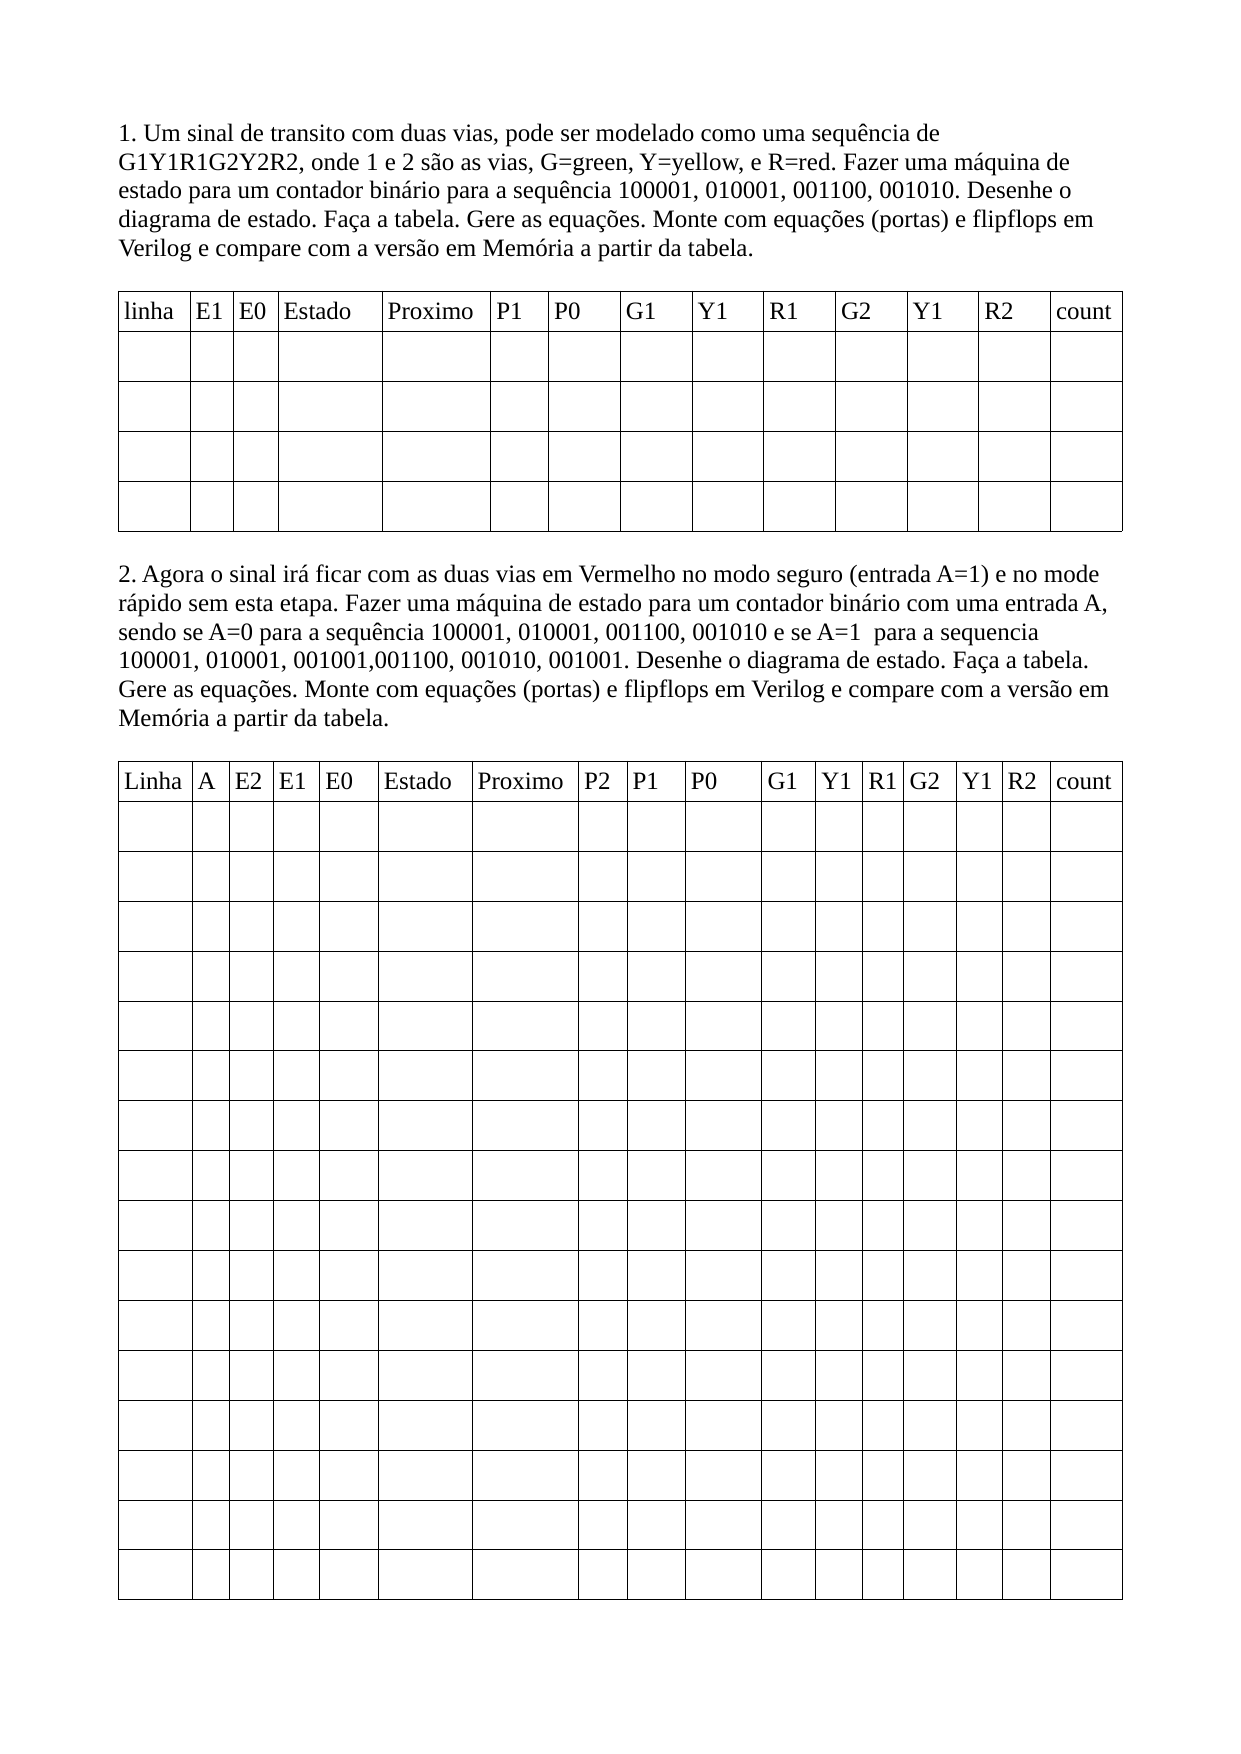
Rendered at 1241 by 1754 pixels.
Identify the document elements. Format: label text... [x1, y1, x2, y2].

table_cell [621, 482, 692, 531]
table_cell [904, 802, 956, 851]
table_cell [119, 1501, 192, 1549]
table_cell [383, 482, 490, 531]
table_cell [579, 1201, 627, 1250]
table_cell [957, 1201, 1002, 1250]
table_cell [119, 332, 190, 381]
table_cell [628, 1351, 685, 1400]
table_cell [1051, 1002, 1122, 1050]
table_cell [193, 1501, 229, 1549]
table_cell [1003, 1002, 1050, 1050]
table_cell [379, 1101, 472, 1150]
table_cell [549, 482, 620, 531]
table_cell [904, 1550, 956, 1599]
table_cell [686, 1151, 761, 1200]
table_cell [473, 1051, 578, 1100]
table_cell [904, 1151, 956, 1200]
table_header P0 [686, 762, 761, 801]
table_cell [908, 482, 978, 531]
table_cell [762, 1101, 815, 1150]
table_cell [230, 1501, 273, 1549]
table_cell [957, 1051, 1002, 1100]
table_cell [816, 1051, 862, 1100]
table_header P1 [628, 762, 685, 801]
table_cell [863, 1401, 903, 1449]
table_cell [957, 1002, 1002, 1050]
table_cell [579, 1401, 627, 1449]
table_cell [579, 1451, 627, 1499]
table_cell [230, 1451, 273, 1499]
table_cell [1003, 852, 1050, 901]
table_cell [1051, 1550, 1122, 1599]
table_cell [816, 1401, 862, 1449]
table_cell [320, 952, 378, 1001]
table_cell [193, 1550, 229, 1599]
table_cell [1003, 1351, 1050, 1400]
table_cell [863, 952, 903, 1001]
table_header P0 [549, 292, 620, 331]
table_cell [904, 852, 956, 901]
table_cell [193, 1301, 229, 1350]
table_cell [979, 382, 1050, 431]
table_cell [957, 852, 1002, 901]
table_cell [836, 432, 907, 481]
table_cell [762, 1151, 815, 1200]
table_cell [193, 902, 229, 951]
table_cell [473, 1251, 578, 1300]
table_header G1 [762, 762, 815, 801]
table_cell [579, 1301, 627, 1350]
table_cell [863, 852, 903, 901]
table_cell [904, 1101, 956, 1150]
table_cell [686, 1251, 761, 1300]
table_cell [191, 482, 233, 531]
table_cell [274, 1301, 319, 1350]
table_cell [230, 1401, 273, 1449]
table_cell [230, 1151, 273, 1200]
table_cell [119, 1301, 192, 1350]
table_cell [693, 332, 763, 381]
table_cell [863, 1002, 903, 1050]
table_cell [579, 1351, 627, 1400]
table_cell [762, 952, 815, 1001]
table_cell [762, 1401, 815, 1449]
table_cell [119, 1550, 192, 1599]
table_cell [863, 1301, 903, 1350]
table_cell [473, 1151, 578, 1200]
table_cell [579, 1501, 627, 1549]
table_cell [119, 482, 190, 531]
table_cell [193, 1201, 229, 1250]
table_cell [473, 852, 578, 901]
table_cell [904, 1451, 956, 1499]
table_cell [473, 1550, 578, 1599]
table_cell [1003, 1051, 1050, 1100]
table_cell [628, 952, 685, 1001]
table_cell [491, 432, 548, 481]
table_cell [1051, 1101, 1122, 1150]
table_cell [230, 1301, 273, 1350]
table_cell [193, 1401, 229, 1449]
table_cell [762, 1351, 815, 1400]
table_cell [274, 1051, 319, 1100]
table_cell [957, 802, 1002, 851]
table_cell [230, 1051, 273, 1100]
table_cell [230, 852, 273, 901]
table_cell [1003, 902, 1050, 951]
table_header G1 [621, 292, 692, 331]
table_cell [863, 902, 903, 951]
table_cell [764, 382, 835, 431]
table_cell [904, 1051, 956, 1100]
table_cell [904, 1401, 956, 1449]
table_cell [816, 1201, 862, 1250]
table_cell [957, 1550, 1002, 1599]
table_cell [491, 382, 548, 431]
table_header linha [119, 292, 190, 331]
table_cell [379, 952, 472, 1001]
table_cell [119, 852, 192, 901]
table_cell [628, 1550, 685, 1599]
table_cell [320, 1550, 378, 1599]
table_cell [686, 1002, 761, 1050]
table_cell [957, 1451, 1002, 1499]
table_cell [621, 332, 692, 381]
table_cell [274, 1351, 319, 1400]
table_cell [320, 1451, 378, 1499]
table_cell [193, 1051, 229, 1100]
table_cell [1051, 432, 1122, 481]
table_cell [119, 432, 190, 481]
text 2. Agora o sinal irá ficar com as duas vias em Vermelho no modo seguro (entrada A=1) e no mode rápido sem esta etapa. Fazer uma máquina de estado para um contador binário com uma entrada A, sendo se A=0 para a sequência 100001, 010001, 001100, 001010 e se A=1 para a sequencia 100001, 010001, 001001,001100, 001010, 001001. Desenhe o diagrama de estado. Faça a tabela. Gere as equações. Monte com equações (portas) e flipflops em Verilog e compare com a versão em Memória a partir da tabela. [118, 559, 1122, 732]
table_cell [1051, 952, 1122, 1001]
table_cell [1051, 382, 1122, 431]
table_cell [119, 1201, 192, 1250]
table_cell [628, 802, 685, 851]
table_cell [836, 382, 907, 431]
table_cell [383, 382, 490, 431]
table_cell [908, 432, 978, 481]
table_cell [320, 1051, 378, 1100]
table_cell [274, 1401, 319, 1449]
table_cell [473, 802, 578, 851]
table_header Estado [379, 762, 472, 801]
table_header E0 [320, 762, 378, 801]
table_cell [686, 1351, 761, 1400]
table_cell [1003, 1251, 1050, 1300]
table_cell [473, 1201, 578, 1250]
table_cell [957, 902, 1002, 951]
table_header Y1 [693, 292, 763, 331]
table_cell [686, 1201, 761, 1250]
table_header count [1051, 762, 1122, 801]
table_cell [762, 1251, 815, 1300]
table_cell [816, 1301, 862, 1350]
table_cell [686, 1550, 761, 1599]
table_cell [1051, 852, 1122, 901]
table_cell [549, 332, 620, 381]
table_header E1 [274, 762, 319, 801]
table_cell [491, 332, 548, 381]
table_cell [904, 902, 956, 951]
table_cell [320, 1501, 378, 1549]
table_cell [579, 802, 627, 851]
table_cell [473, 1451, 578, 1499]
table_cell [279, 432, 382, 481]
table_cell [1051, 1151, 1122, 1200]
table_cell [274, 852, 319, 901]
table_header E2 [230, 762, 273, 801]
table_cell [863, 1451, 903, 1499]
table_cell [863, 1101, 903, 1150]
table_cell [628, 1501, 685, 1549]
table_cell [383, 432, 490, 481]
table_cell [628, 1301, 685, 1350]
table_header G2 [904, 762, 956, 801]
table_cell [957, 1501, 1002, 1549]
table_cell [119, 1051, 192, 1100]
table_cell [863, 1151, 903, 1200]
table_cell [579, 1101, 627, 1150]
table_cell [320, 1401, 378, 1449]
table_cell [957, 952, 1002, 1001]
table_cell [764, 432, 835, 481]
table_cell [686, 952, 761, 1001]
table_cell [193, 1251, 229, 1300]
table_cell [320, 852, 378, 901]
table_cell [621, 382, 692, 431]
table_cell [979, 432, 1050, 481]
table_cell [628, 1051, 685, 1100]
table_cell [274, 1501, 319, 1549]
table_cell [1003, 1401, 1050, 1449]
table_cell [274, 1101, 319, 1150]
table_cell [686, 1101, 761, 1150]
table_cell [762, 1501, 815, 1549]
table_cell [762, 1051, 815, 1100]
table_cell [904, 1251, 956, 1300]
table_cell [119, 1002, 192, 1050]
table_cell [579, 902, 627, 951]
table_cell [320, 1351, 378, 1400]
table_cell [579, 1151, 627, 1200]
table_cell [119, 1251, 192, 1300]
table_cell [1003, 1550, 1050, 1599]
table_cell [274, 1251, 319, 1300]
table_cell [193, 952, 229, 1001]
table_header E1 [191, 292, 233, 331]
table_cell [1003, 1101, 1050, 1150]
table_header E0 [234, 292, 278, 331]
table_cell [628, 1151, 685, 1200]
table_header A [193, 762, 229, 801]
table_cell [230, 1550, 273, 1599]
table_cell [234, 382, 278, 431]
table_cell [230, 1101, 273, 1150]
table_cell [1051, 332, 1122, 381]
table_cell [491, 482, 548, 531]
table_cell [1051, 802, 1122, 851]
table_cell [320, 1151, 378, 1200]
table_cell [628, 1201, 685, 1250]
table_cell [191, 382, 233, 431]
table_cell [816, 802, 862, 851]
table_cell [191, 332, 233, 381]
table_header G2 [836, 292, 907, 331]
table_cell [863, 1201, 903, 1250]
table_cell [473, 1351, 578, 1400]
table_cell [1003, 802, 1050, 851]
table_cell [686, 1501, 761, 1549]
table_cell [379, 1301, 472, 1350]
table_cell [816, 1501, 862, 1549]
table_cell [320, 1301, 378, 1350]
table_cell [1051, 1301, 1122, 1350]
table_cell [762, 1550, 815, 1599]
table_cell [908, 332, 978, 381]
table_cell [863, 1501, 903, 1549]
table_cell [230, 802, 273, 851]
table_cell [816, 902, 862, 951]
table_header Linha [119, 762, 192, 801]
table_cell [957, 1251, 1002, 1300]
table_cell [628, 852, 685, 901]
table_cell [816, 1451, 862, 1499]
table_cell [904, 952, 956, 1001]
table_cell [957, 1401, 1002, 1449]
table_header Y1 [908, 292, 978, 331]
table_cell [320, 1101, 378, 1150]
table_cell [863, 1550, 903, 1599]
table_cell [628, 1451, 685, 1499]
table_cell [1003, 1301, 1050, 1350]
table_cell [686, 1301, 761, 1350]
table_cell [628, 1101, 685, 1150]
table_header Proximo [383, 292, 490, 331]
table_cell [320, 902, 378, 951]
table_header R1 [764, 292, 835, 331]
table_cell [863, 1051, 903, 1100]
table_cell [904, 1301, 956, 1350]
table_cell [274, 1002, 319, 1050]
table_cell [473, 1501, 578, 1549]
table_cell [119, 802, 192, 851]
table_cell [191, 432, 233, 481]
table_cell [1003, 1201, 1050, 1250]
table_cell [379, 1201, 472, 1250]
table_cell [1003, 1451, 1050, 1499]
table_cell [957, 1351, 1002, 1400]
table_cell [863, 1351, 903, 1400]
table_cell [119, 1151, 192, 1200]
table_cell [234, 482, 278, 531]
table_cell [473, 902, 578, 951]
table_cell [379, 1351, 472, 1400]
table_cell [863, 802, 903, 851]
table_cell [473, 1002, 578, 1050]
table_cell [320, 1201, 378, 1250]
table_cell [686, 1451, 761, 1499]
table_header Y1 [816, 762, 862, 801]
table_cell [686, 802, 761, 851]
table_cell [119, 1451, 192, 1499]
table_cell [764, 332, 835, 381]
table_cell [379, 1002, 472, 1050]
table_cell [762, 1301, 815, 1350]
table_cell [320, 1251, 378, 1300]
table_cell [230, 902, 273, 951]
table_cell [320, 802, 378, 851]
table_cell [383, 332, 490, 381]
table_cell [836, 482, 907, 531]
table_header R2 [1003, 762, 1050, 801]
table_cell [274, 1451, 319, 1499]
table_cell [762, 1002, 815, 1050]
table_cell [579, 1051, 627, 1100]
table_cell [1003, 1151, 1050, 1200]
table_cell [693, 382, 763, 431]
table_cell [193, 852, 229, 901]
table_cell [119, 382, 190, 431]
table_cell [904, 1351, 956, 1400]
table_cell [1051, 1051, 1122, 1100]
table_cell [764, 482, 835, 531]
table_cell [1051, 1351, 1122, 1400]
table_cell [579, 1550, 627, 1599]
table_cell [549, 432, 620, 481]
table_cell [816, 1151, 862, 1200]
table_cell [816, 1550, 862, 1599]
table_cell [762, 852, 815, 901]
table_cell [274, 802, 319, 851]
table_cell [473, 952, 578, 1001]
table_cell [979, 482, 1050, 531]
table_cell [816, 1351, 862, 1400]
table_cell [816, 1251, 862, 1300]
table_cell [274, 1550, 319, 1599]
table_cell [816, 1101, 862, 1150]
table_cell [274, 1151, 319, 1200]
table_cell [957, 1151, 1002, 1200]
table_cell [193, 1351, 229, 1400]
table_cell [379, 902, 472, 951]
table_cell [230, 952, 273, 1001]
table_cell [904, 1002, 956, 1050]
text 1. Um sinal de transito com duas vias, pode ser modelado como uma sequência de G1Y1R1G2Y2R2, onde 1 e 2 são as vias, G=green, Y=yellow, e R=red. Fazer uma máquina de estado para um contador binário para a sequência 100001, 010001, 001100, 001010. Desenhe o diagrama de estado. Faça a tabela. Gere as equações. Monte com equações (portas) e flipflops em Verilog e compare com a versão em Memória a partir da tabela. [118, 118, 1122, 262]
table_cell [379, 1451, 472, 1499]
table_cell [628, 1401, 685, 1449]
table_cell [473, 1101, 578, 1150]
table_cell [762, 1451, 815, 1499]
table_cell [762, 802, 815, 851]
table_cell [816, 952, 862, 1001]
table_cell [230, 1002, 273, 1050]
table_cell [473, 1401, 578, 1449]
table_header Proximo [473, 762, 578, 801]
table_cell [279, 332, 382, 381]
table_cell [230, 1351, 273, 1400]
table_cell [274, 1201, 319, 1250]
table_cell [816, 852, 862, 901]
table_cell [1051, 1251, 1122, 1300]
table_cell [693, 432, 763, 481]
table_cell [693, 482, 763, 531]
table_cell [119, 902, 192, 951]
table_cell [836, 332, 907, 381]
table_cell [904, 1501, 956, 1549]
table_cell [274, 902, 319, 951]
table_cell [686, 852, 761, 901]
table_cell [1051, 1451, 1122, 1499]
table_cell [234, 432, 278, 481]
table_cell [957, 1101, 1002, 1150]
table_cell [579, 1251, 627, 1300]
table_cell [1051, 1201, 1122, 1250]
table_cell [379, 1401, 472, 1449]
table_cell [119, 952, 192, 1001]
table_cell [1051, 1401, 1122, 1449]
table_cell [957, 1301, 1002, 1350]
table_cell [379, 1051, 472, 1100]
table_cell [193, 802, 229, 851]
table_cell [379, 1151, 472, 1200]
table_cell [1051, 1501, 1122, 1549]
table_cell [579, 1002, 627, 1050]
table_cell [1051, 482, 1122, 531]
table_cell [274, 952, 319, 1001]
table_cell [230, 1251, 273, 1300]
table_cell [379, 1501, 472, 1549]
table_cell [579, 852, 627, 901]
table_cell [979, 332, 1050, 381]
table_cell [621, 432, 692, 481]
table_cell [1003, 1501, 1050, 1549]
table_cell [379, 1251, 472, 1300]
table_cell [1003, 952, 1050, 1001]
table_cell [193, 1002, 229, 1050]
table_cell [549, 382, 620, 431]
table_cell [904, 1201, 956, 1250]
table_cell [473, 1301, 578, 1350]
table_cell [193, 1151, 229, 1200]
table_cell [579, 952, 627, 1001]
table_cell [628, 902, 685, 951]
table_header P1 [491, 292, 548, 331]
table_cell [686, 902, 761, 951]
table_cell [863, 1251, 903, 1300]
table_header count [1051, 292, 1122, 331]
table_cell [119, 1101, 192, 1150]
table_cell [230, 1201, 273, 1250]
table_header R1 [863, 762, 903, 801]
table_cell [762, 902, 815, 951]
table_cell [320, 1002, 378, 1050]
table_cell [628, 1002, 685, 1050]
table_cell [193, 1101, 229, 1150]
table_cell [628, 1251, 685, 1300]
table_cell [234, 332, 278, 381]
table_cell [686, 1401, 761, 1449]
table_cell [686, 1051, 761, 1100]
table_cell [119, 1401, 192, 1449]
table_cell [279, 382, 382, 431]
table_header Y1 [957, 762, 1002, 801]
table_cell [1051, 902, 1122, 951]
table_cell [193, 1451, 229, 1499]
table_cell [379, 802, 472, 851]
table_cell [379, 852, 472, 901]
table_header Estado [279, 292, 382, 331]
table_cell [908, 382, 978, 431]
table_cell [379, 1550, 472, 1599]
table_cell [762, 1201, 815, 1250]
table_cell [119, 1351, 192, 1400]
table_header P2 [579, 762, 627, 801]
table_header R2 [979, 292, 1050, 331]
table_cell [816, 1002, 862, 1050]
table_cell [279, 482, 382, 531]
